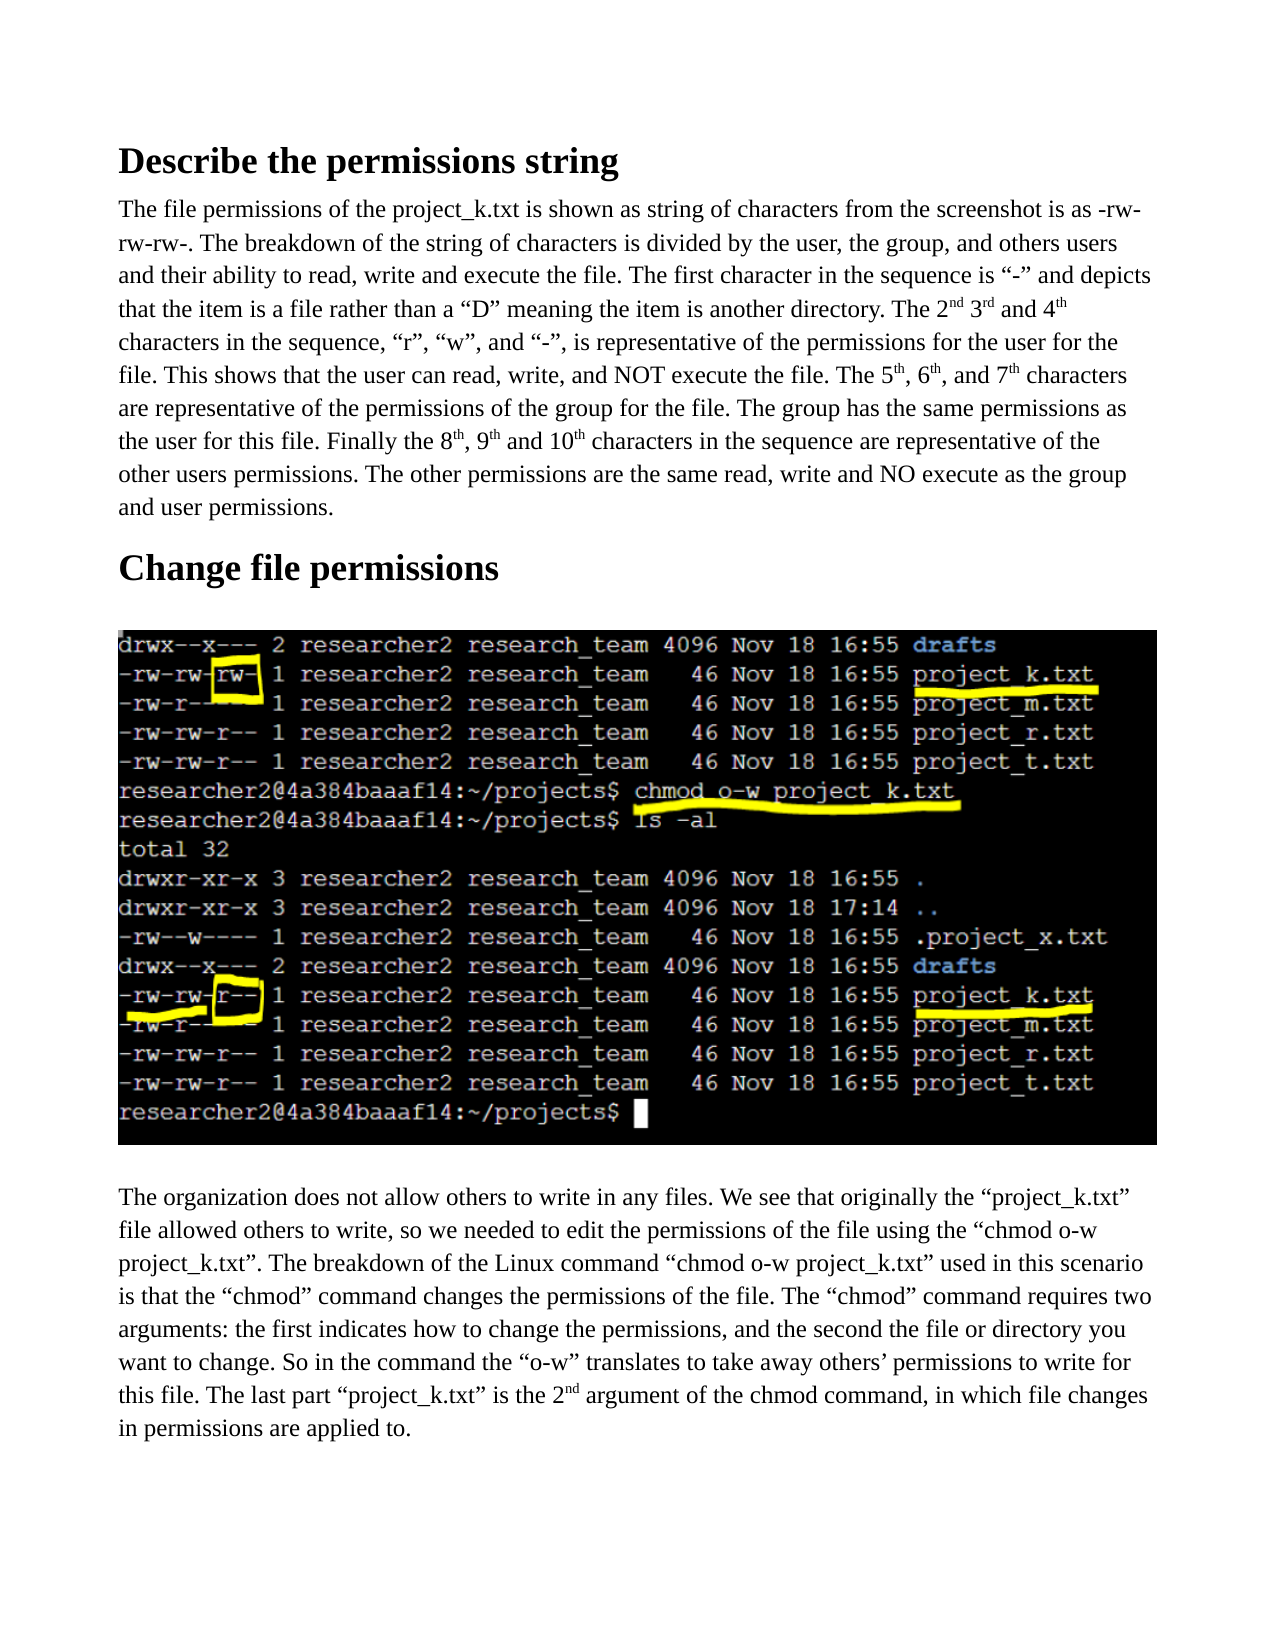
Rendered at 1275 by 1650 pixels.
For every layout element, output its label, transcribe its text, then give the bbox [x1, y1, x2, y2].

text The organization does not allow others to write in any files. We see that originally the “project_k.txt” file allowed others to write, so we needed to edit the permissions of the file using the “chmod o-w project_k.txt”. The breakdown of the Linux command “chmod o-w project_k.txt” used in this scenario is that the “chmod” command changes the permissions of the file. The “chmod” command requires two arguments: the first indicates how to change the permissions, and the second the file or directory you want to change. So in the command the “o-w” translates to take away others’ permissions to write for this file. The last part “project_k.txt” is the 2nd argument of the chmod command, in which file changes in permissions are applied to. [118, 1182, 1157, 1442]
subtitle Change file permissions [118, 546, 1157, 589]
picture [118, 630, 1157, 1145]
subtitle Describe the permissions string [118, 139, 1157, 182]
text The file permissions of the project_k.txt is shown as string of characters from the screenshot is as -rw-rw-rw-. The breakdown of the string of characters is divided by the user, the group, and others users and their ability to read, write and execute the file. The first character in the sequence is “-” and depicts that the item is a file rather than a “D” meaning the item is another directory. The 2nd 3rd and 4th characters in the sequence, “r”, “w”, and “-”, is representative of the permissions for the user for the file. This shows that the user can read, write, and NOT execute the file. The 5th, 6th, and 7th characters are representative of the permissions of the group for the file. The group has the same permissions as the user for this file. Finally the 8th, 9th and 10th characters in the sequence are representative of the other users permissions. The other permissions are the same read, write and NO execute as the group and user permissions. [118, 194, 1157, 521]
